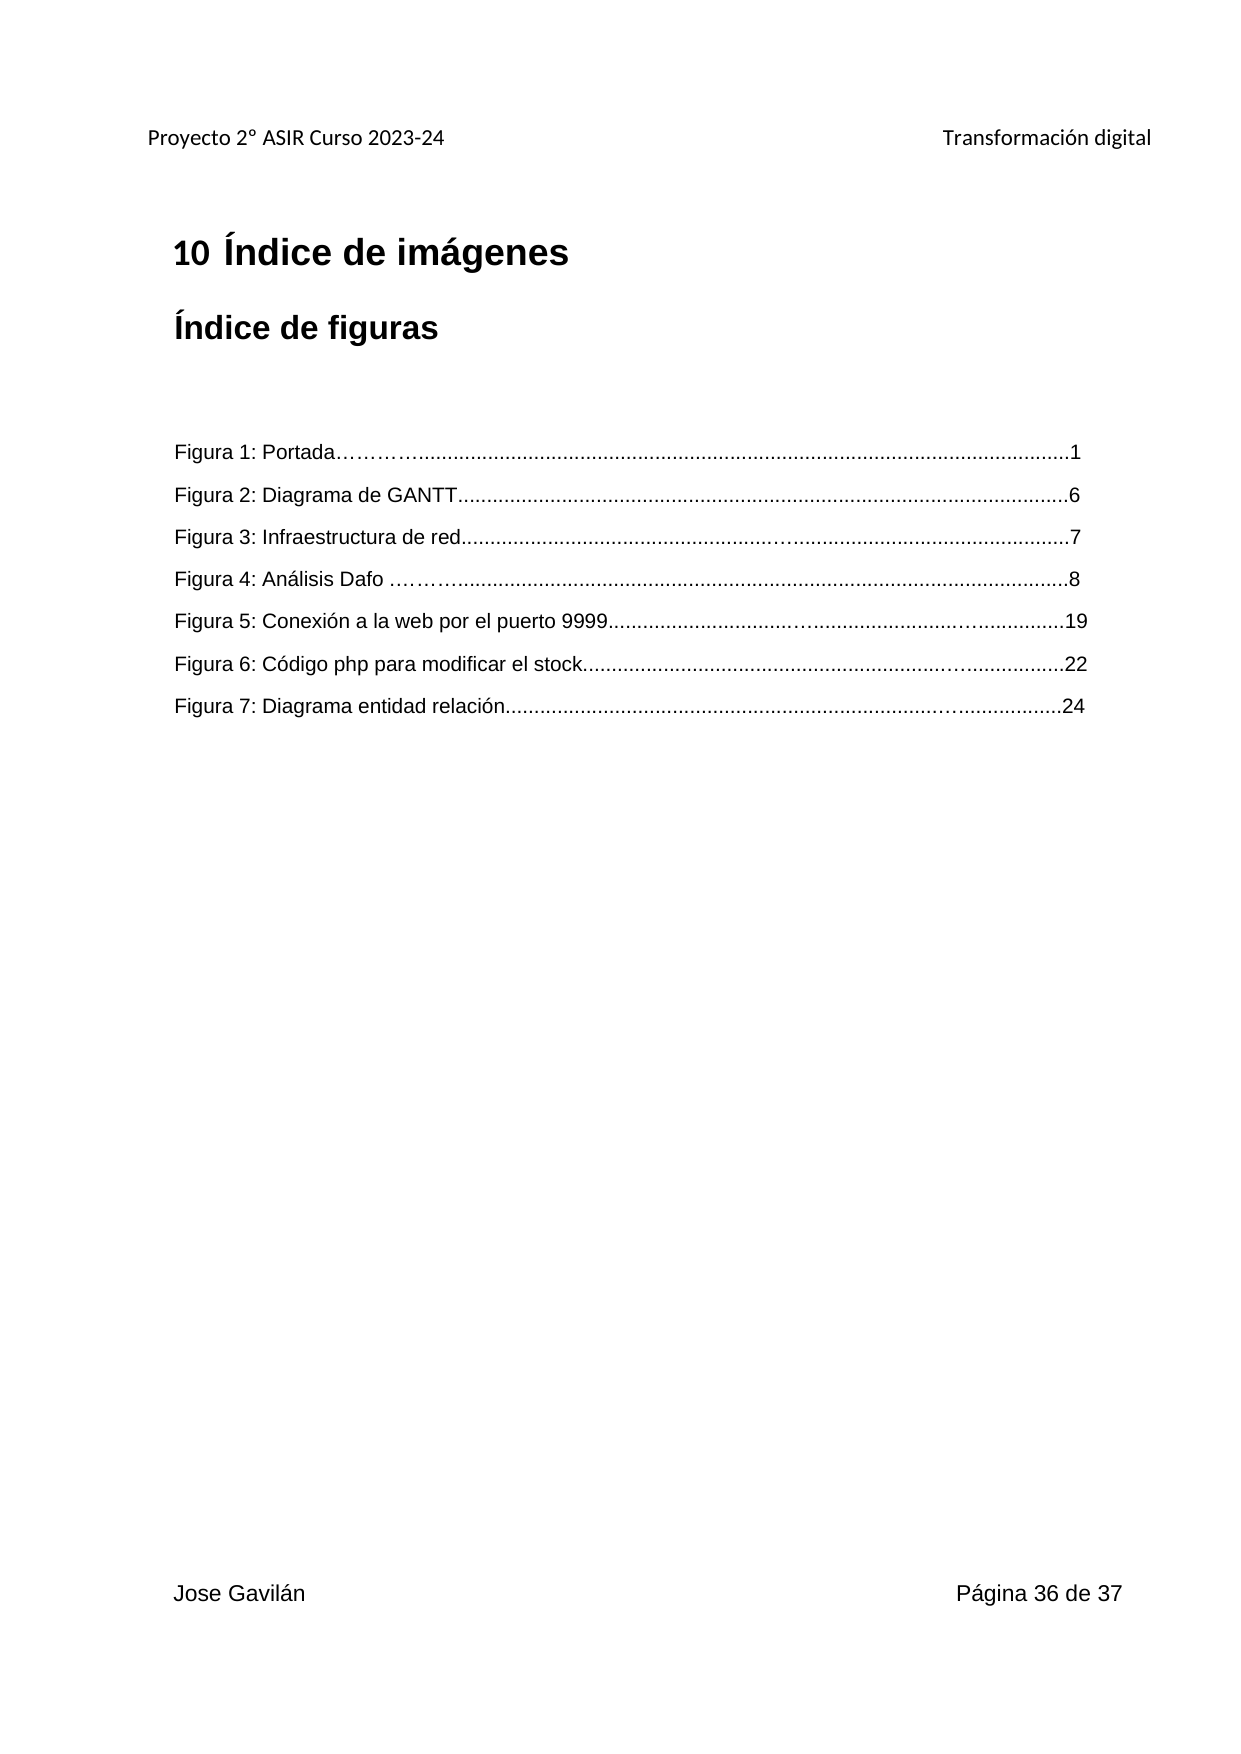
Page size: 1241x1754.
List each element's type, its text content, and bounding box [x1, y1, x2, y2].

subtitle Índice de imágenes [172, 229, 1093, 274]
text Figura 7: Diagrama entidad relación...........................................................................…..................24 [174, 694, 1093, 718]
text Figura 3: Infraestructura de red......................................................…................................................7 [174, 525, 1093, 549]
text Figura 2: Diagrama de GANTT..........................................................................................................6 [174, 482, 1093, 506]
text Figura 5: Conexión a la web por el puerto 9999................................….........................…...............19 [174, 609, 1093, 633]
text Figura 6: Código php para modificar el stock...............................................................….................22 [174, 651, 1093, 675]
text Figura 1: Portada………….................................................................................................................1 [174, 440, 1093, 464]
text Figura 4: Análisis Dafo .………..........................................................................................................8 [174, 567, 1093, 591]
text Índice de figuras [174, 308, 1093, 347]
